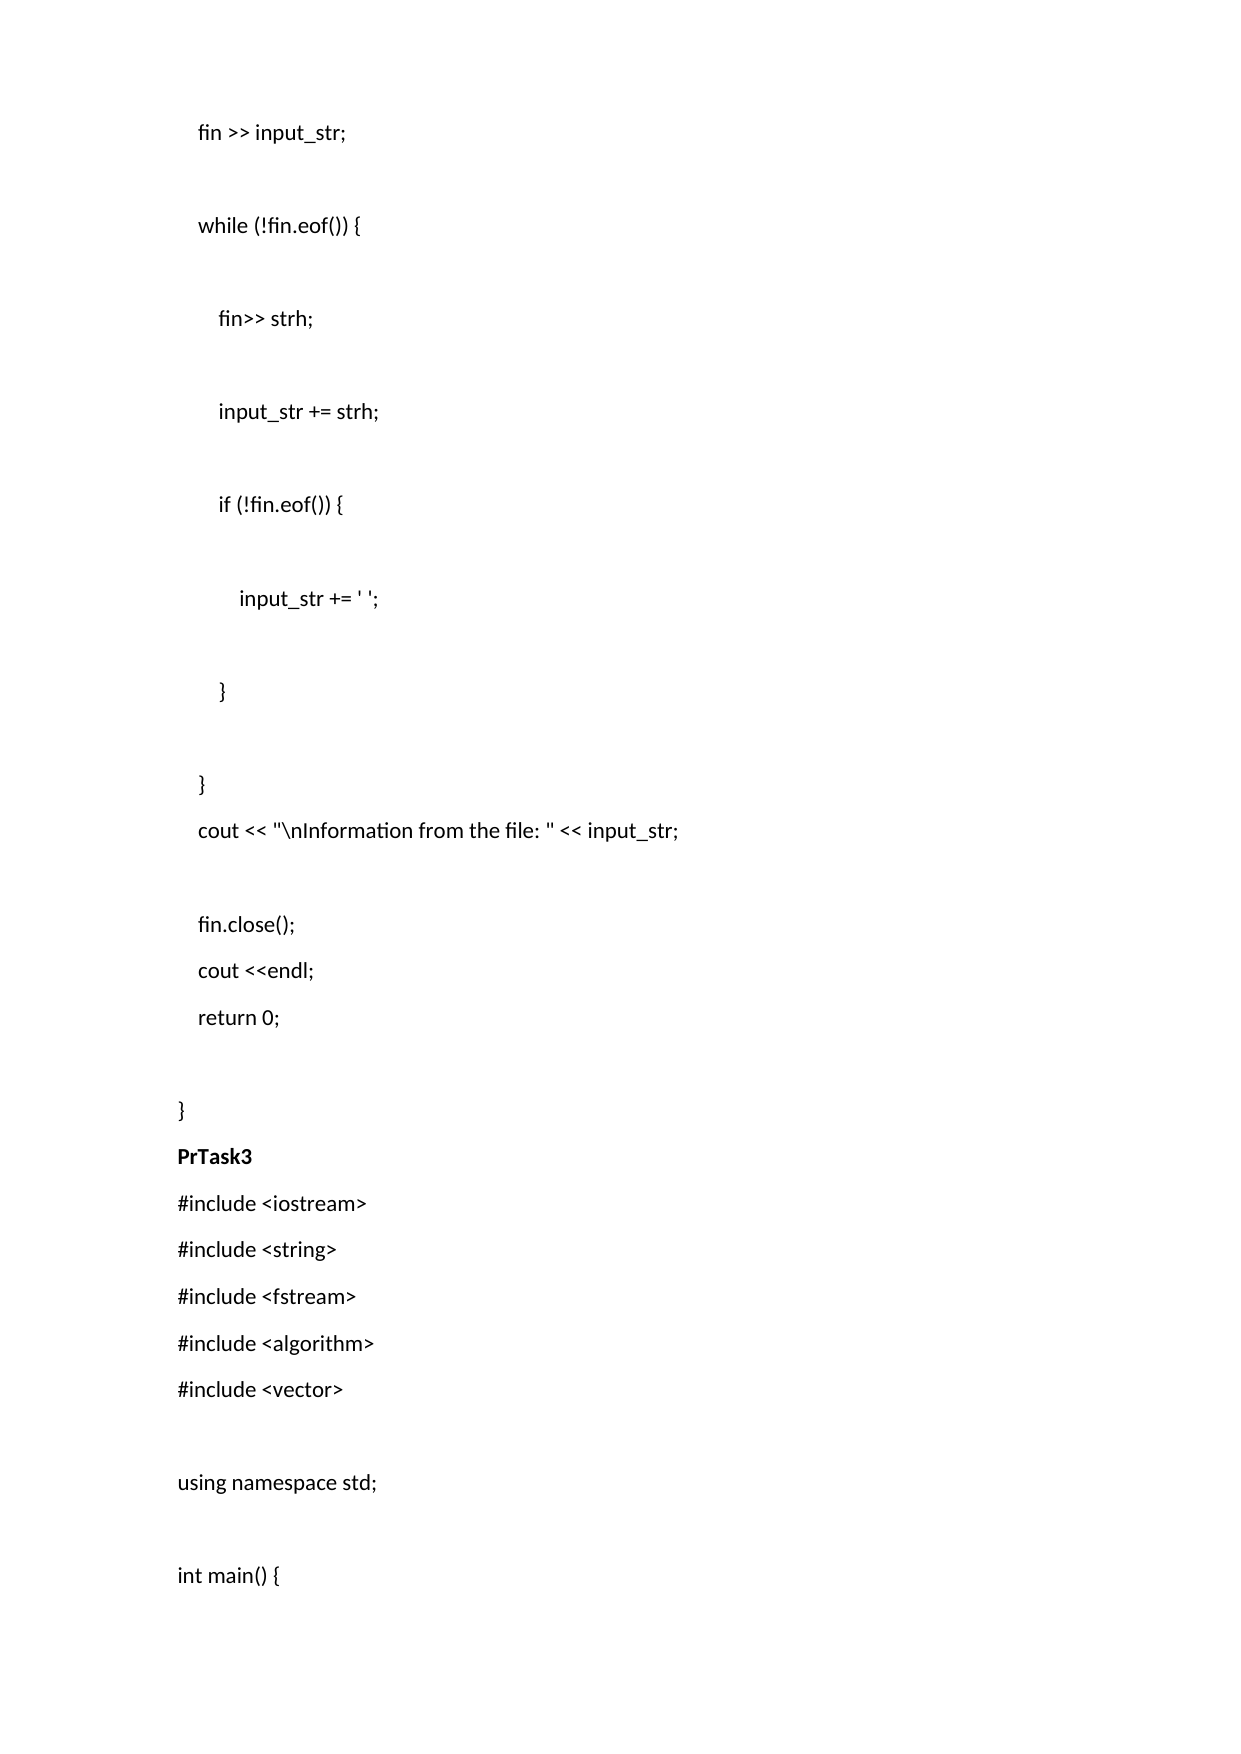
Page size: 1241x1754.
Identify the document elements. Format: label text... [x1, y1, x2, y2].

text #include <iostream> [177, 1189, 1152, 1217]
text } [177, 1096, 1152, 1124]
text fin>> strh; [177, 304, 1152, 332]
text cout <<endl; [177, 956, 1152, 984]
text if (!fin.eof()) { [177, 491, 1152, 519]
text PrTask3 [177, 1142, 1152, 1171]
text while (!fin.eof()) { [177, 211, 1152, 239]
text #include <algorithm> [177, 1329, 1152, 1357]
text int main() { [177, 1562, 1152, 1589]
text fin.close(); [177, 910, 1152, 938]
text #include <fstream> [177, 1282, 1152, 1310]
text } [177, 677, 1152, 705]
text input_str += strh; [177, 397, 1152, 426]
text return 0; [177, 1003, 1152, 1031]
text } [177, 770, 1152, 798]
text #include <vector> [177, 1375, 1152, 1403]
text cout << "\nInformation from the file: " << input_str; [177, 817, 1152, 844]
text fin >> input_str; [177, 118, 1152, 146]
text #include <string> [177, 1236, 1152, 1264]
text using namespace std; [177, 1468, 1152, 1496]
text input_str += ' '; [177, 584, 1152, 612]
